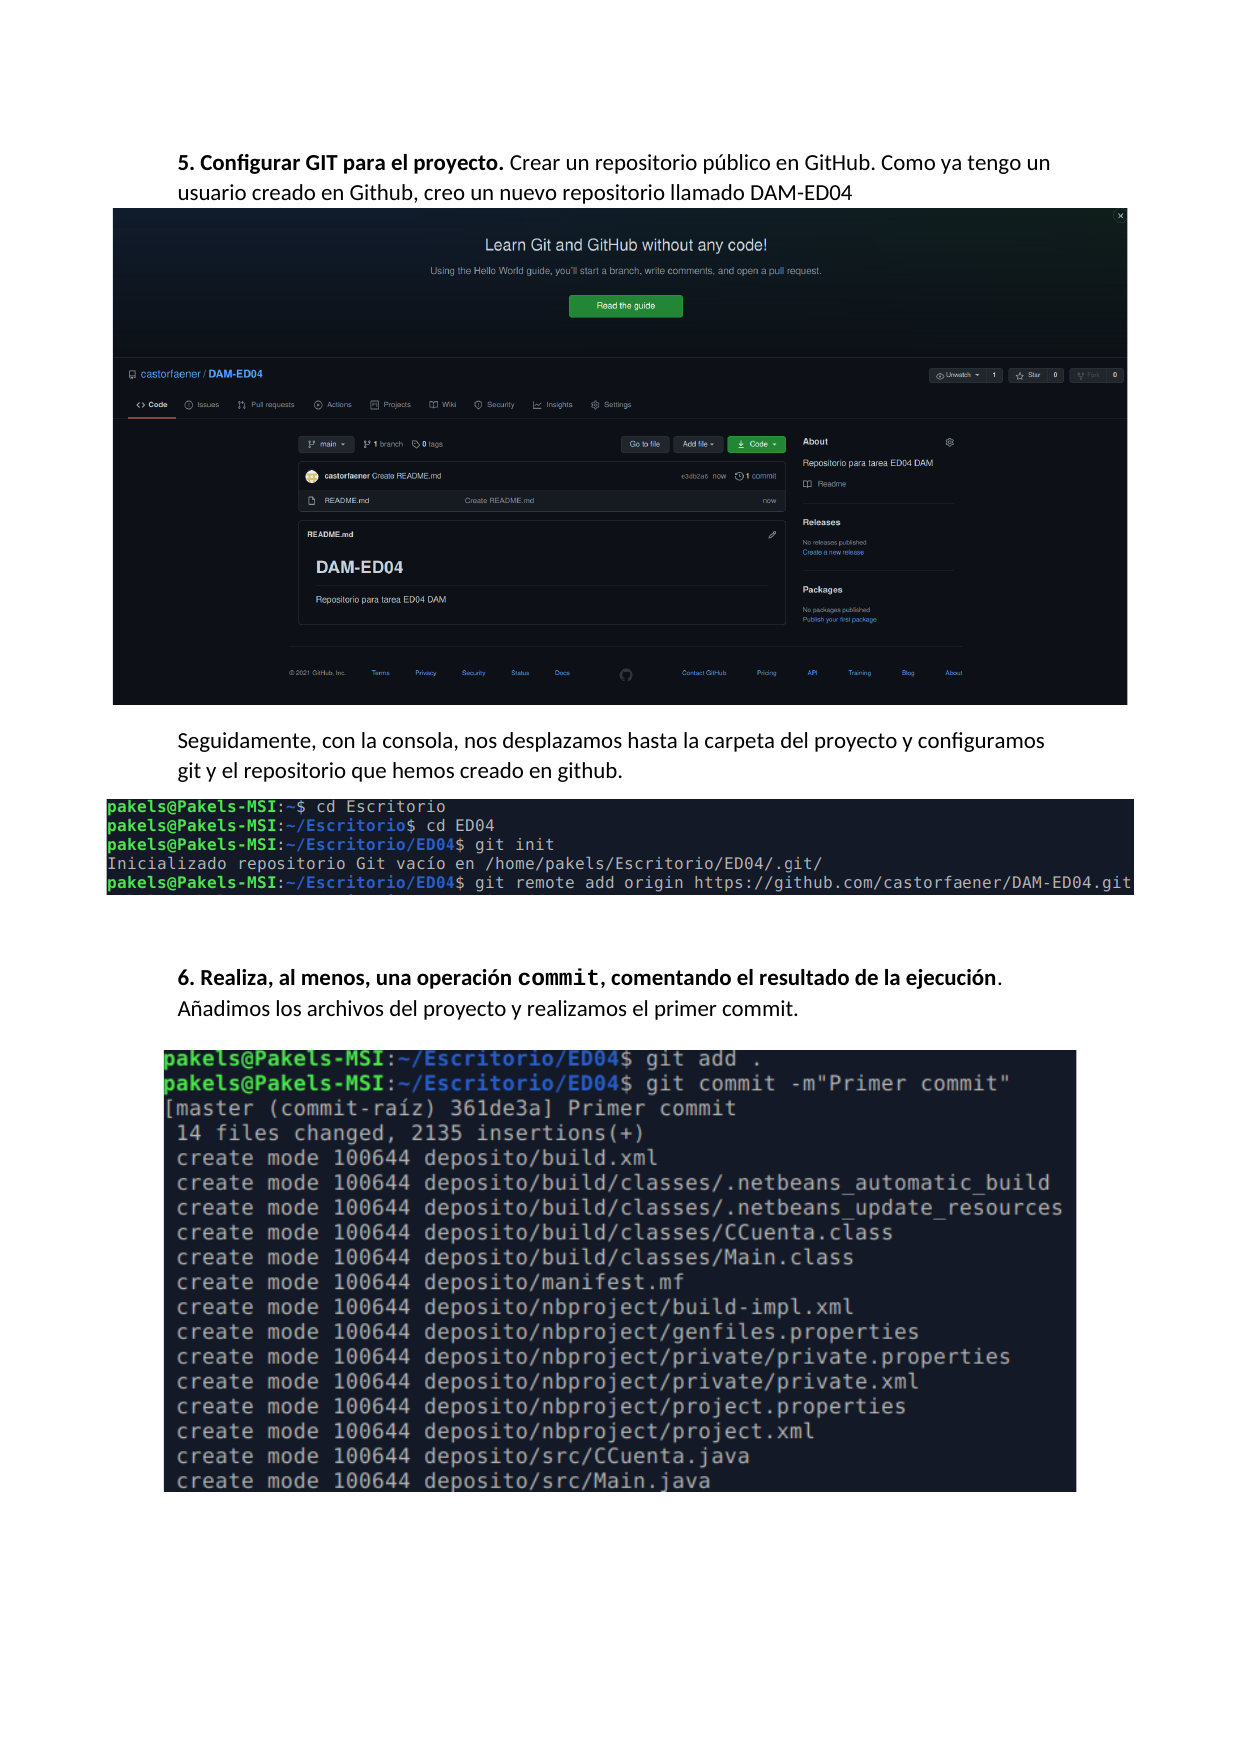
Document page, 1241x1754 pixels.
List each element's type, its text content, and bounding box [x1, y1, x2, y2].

picture [112, 208, 1128, 705]
picture [163, 1050, 1077, 1492]
text Seguidamente, con la consola, nos desplazamos hasta la carpeta del proyecto y configuramos git y el repositorio que hemos creado en github. [177, 705, 1063, 784]
text 5. Configurar GIT para el proyecto. Crear un repositorio público en GitHub. Como ya tengo un usuario creado en Github, creo un nuevo repositorio llamado DAM-ED04 [177, 148, 1063, 206]
text 6. Realiza, al menos, una operación commit, comentando el resultado de la ejecución. Añadimos los archivos del proyecto y realizamos el primer commit. [177, 963, 1063, 1022]
picture [106, 799, 1134, 895]
